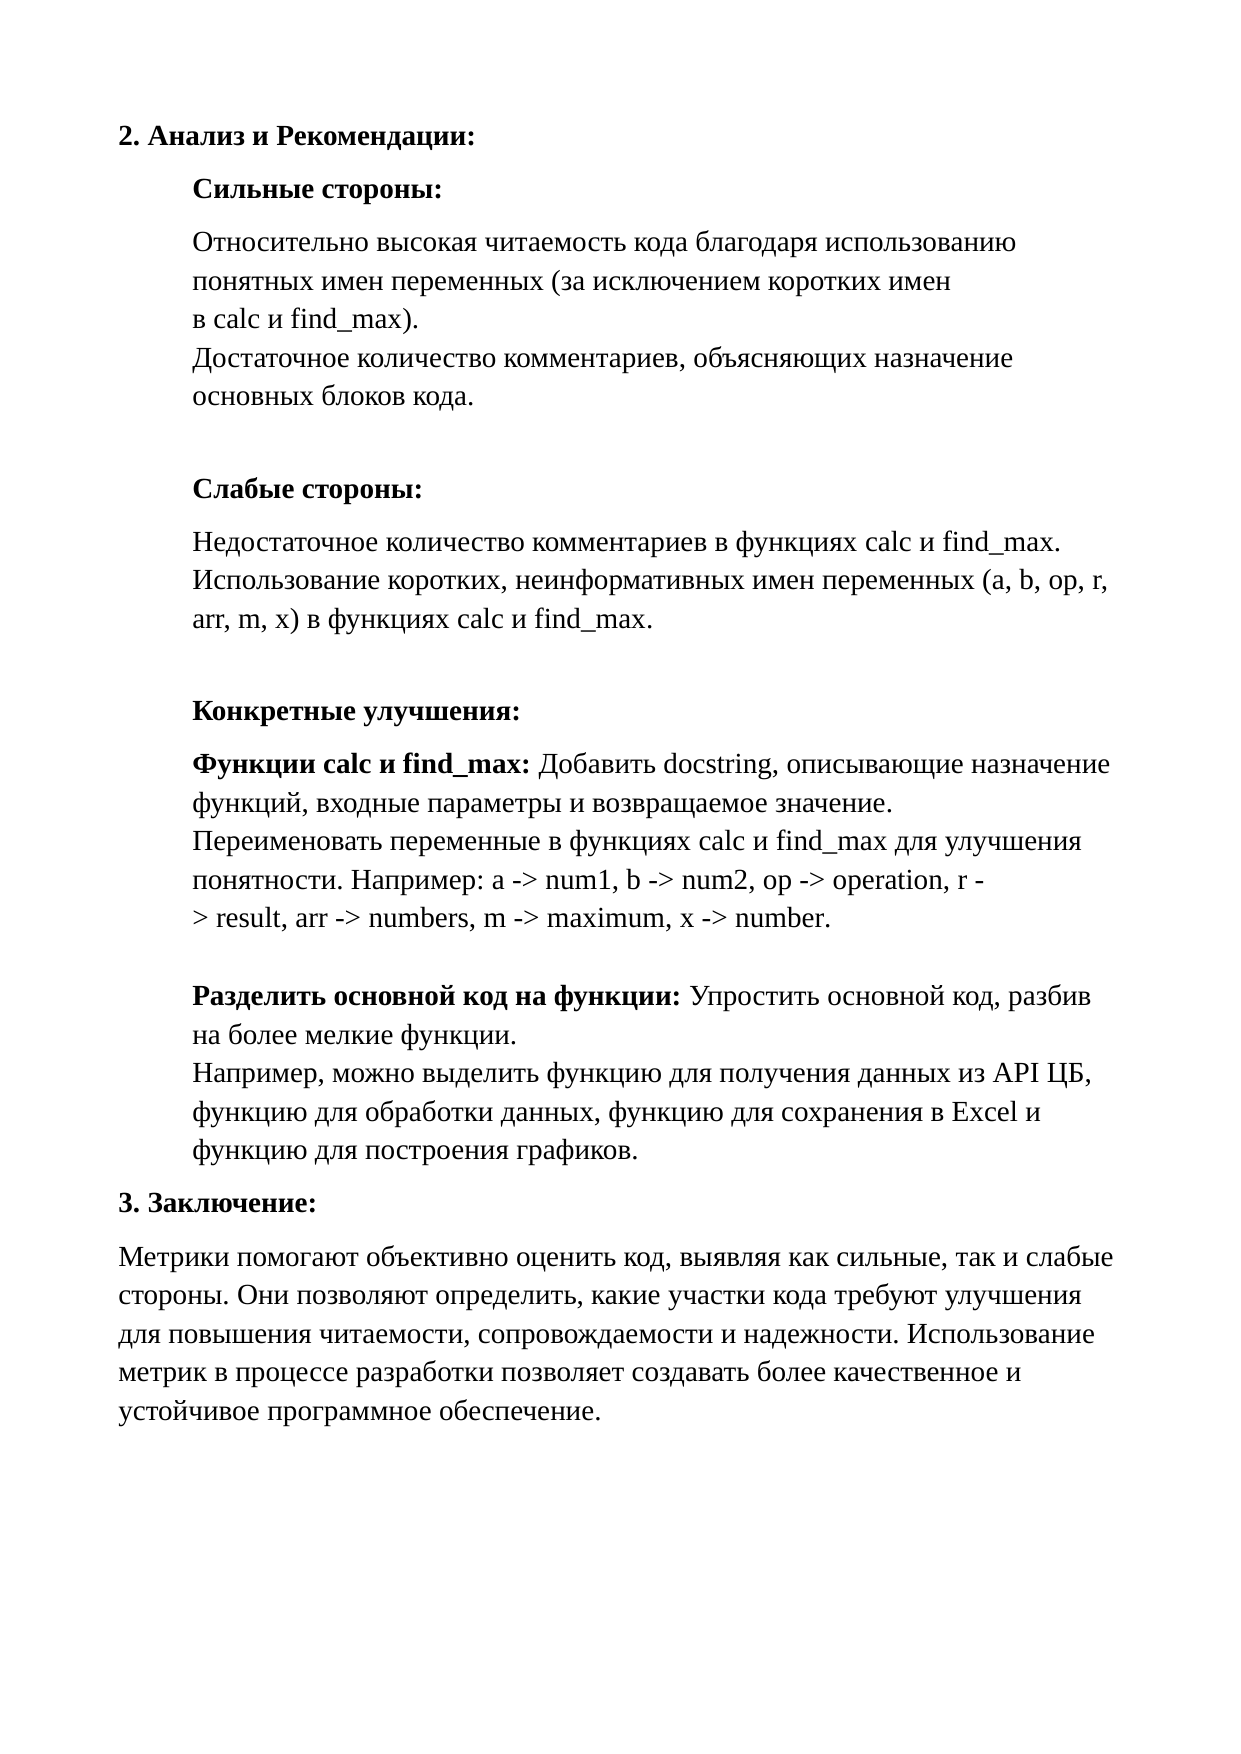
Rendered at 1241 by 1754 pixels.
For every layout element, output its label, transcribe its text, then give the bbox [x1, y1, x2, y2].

list Сильные стороны: [118, 171, 1122, 205]
text 3. Заключение: [118, 1186, 1122, 1219]
list Достаточное количество комментариев, объясняющих назначение основных блоков кода. [118, 340, 1122, 412]
text Метрики помогают объективно оценить код, выявляя как сильные, так и слабые стороны. Они позволяют определить, какие участки кода требуют улучшения для повышения читаемости, сопровождаемости и надежности. Использование метрик в процессе разработки позволяет создавать более качественное и устойчивое программное обеспечение. [118, 1239, 1122, 1426]
list Использование коротких, неинформативных имен переменных (a, b, op, r, arr, m, x) в функциях calc и find_max. [118, 562, 1122, 634]
list Переименовать переменные в функциях calc и find_max для улучшения понятности. Например: a -> num1, b -> num2, op -> operation, r -> result, arr -> numbers, m -> maximum, x -> number. [118, 823, 1122, 934]
list Разделить основной код на функции: Упростить основной код, разбив на более мелкие функции. [118, 978, 1122, 1050]
list Слабые стороны: [118, 471, 1122, 504]
list Конкретные улучшения: [118, 693, 1122, 727]
list Недостаточное количество комментариев в функциях calc и find_max. [118, 524, 1122, 557]
text 2. Анализ и Рекомендации: [118, 118, 1122, 152]
list Функции calc и find_max: Добавить docstring, описывающие назначение функций, входные параметры и возвращаемое значение. [118, 746, 1122, 818]
list Например, можно выделить функцию для получения данных из API ЦБ, функцию для обработки данных, функцию для сохранения в Excel и функцию для построения графиков. [118, 1055, 1122, 1166]
list Относительно высокая читаемость кода благодаря использованию понятных имен переменных (за исключением коротких имен в calc и find_max). [118, 224, 1122, 335]
